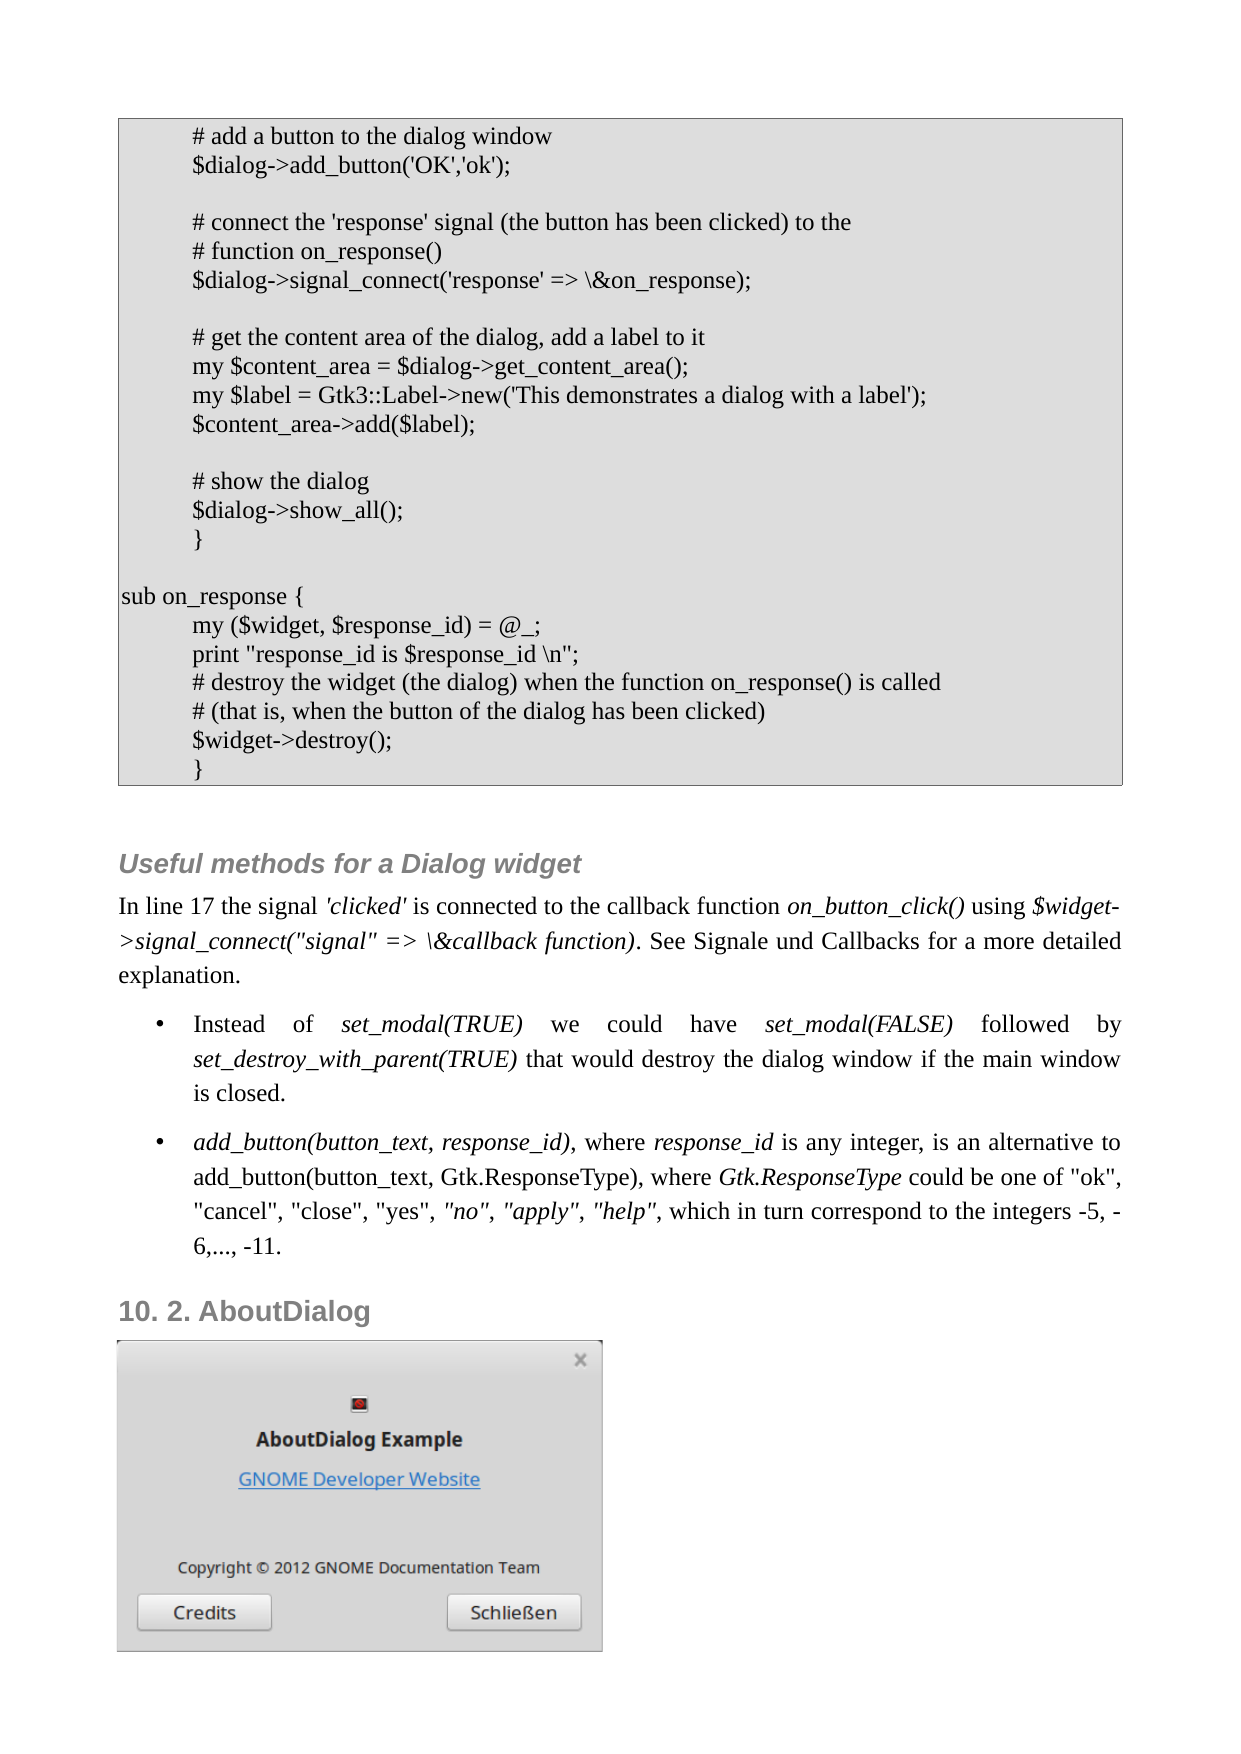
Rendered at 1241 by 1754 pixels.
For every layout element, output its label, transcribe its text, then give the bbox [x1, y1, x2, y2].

text # get the content area of the dialog, add a label to it [119, 319, 1122, 348]
text $dialog->show_all(); [119, 492, 1122, 521]
text # function on_response() [119, 233, 1122, 262]
text # connect the 'response' signal (the button has been clicked) to the [119, 204, 1122, 233]
text my $label = Gtk3::Label->new('This demonstrates a dialog with a label'); [119, 377, 1122, 406]
text # (that is, when the button of the dialog has been clicked) [119, 693, 1122, 722]
text my ($widget, $response_id) = @_; [119, 607, 1122, 636]
text sub on_response { [119, 578, 1122, 607]
subtitle 10. 2. AboutDialog [118, 1294, 1122, 1328]
list add_button(button_text, response_id), where response_id is any integer, is an alternative to add_button(button_text, Gtk.ResponseType), where Gtk.ResponseType could be one of "ok", "cancel", "close", "yes", "no", "apply", "help", which in turn correspond to the integers -5, -6,..., -11. [156, 1127, 1122, 1259]
text } [119, 751, 1122, 785]
text # show the dialog [119, 463, 1122, 492]
text $dialog->signal_connect('response' => \&on_response); [119, 262, 1122, 291]
picture [116, 1340, 603, 1652]
text } [119, 521, 1122, 549]
text my $content_area = $dialog->get_content_area(); [119, 348, 1122, 377]
list Instead of set_modal(TRUE) we could have set_modal(FALSE) followed by set_destroy_with_parent(TRUE) that would destroy the dialog window if the main window is closed. [156, 1009, 1122, 1107]
text $dialog->add_button('OK','ok'); [119, 147, 1122, 176]
text print "response_id is $response_id \n"; [119, 636, 1122, 664]
text $widget->destroy(); [119, 722, 1122, 751]
subtitle Useful methods for a Dialog widget [118, 847, 1122, 879]
text # destroy the widget (the dialog) when the function on_response() is called [119, 664, 1122, 693]
text In line 17 the signal 'clicked' is connected to the callback function on_button_click() using $widget->signal_connect("signal" => \&callback function). See Signale und Callbacks for a more detailed explanation. [118, 891, 1122, 989]
text $content_area->add($label); [119, 406, 1122, 434]
text # add a button to the dialog window [119, 119, 1122, 147]
